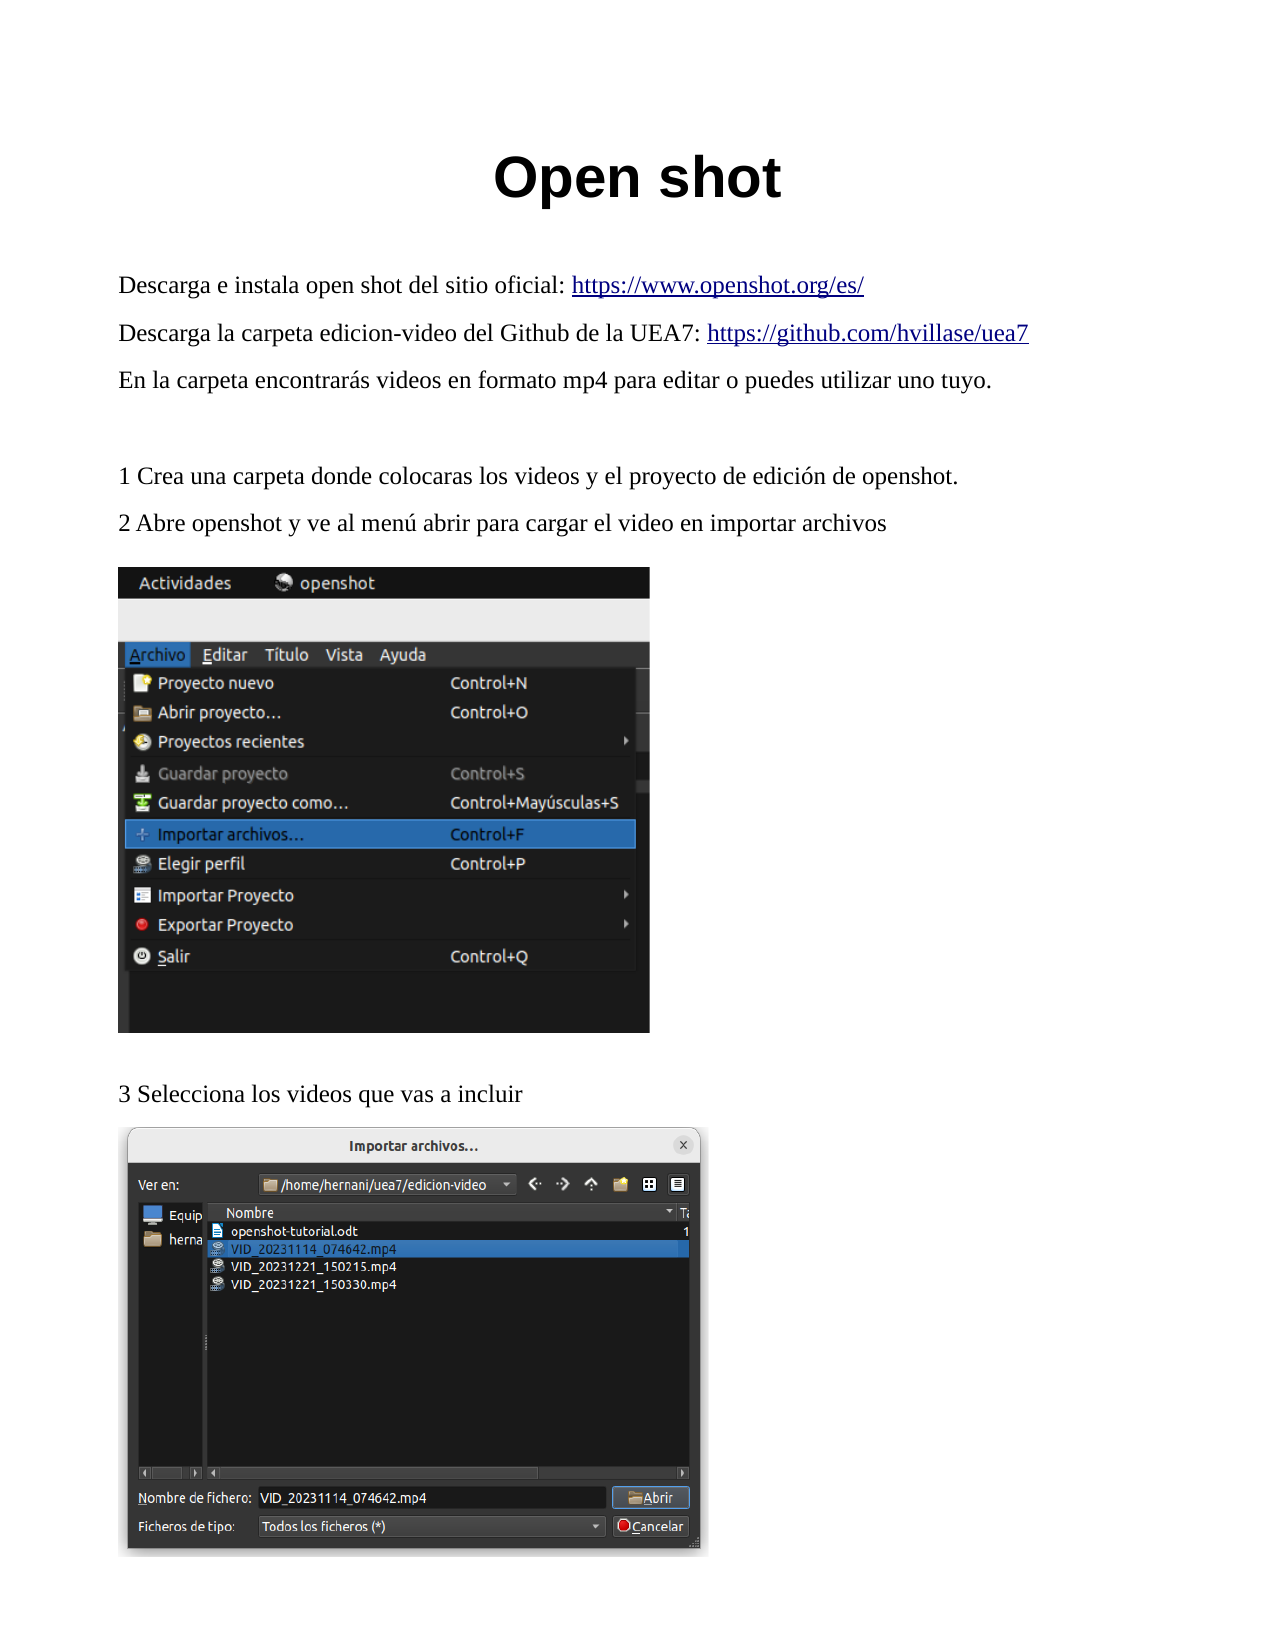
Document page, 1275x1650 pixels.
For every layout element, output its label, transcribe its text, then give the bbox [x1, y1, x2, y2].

text Descarga la carpeta edicion-video del Github de la UEA7: https://github.com/hvillase/uea7 [118, 318, 1157, 347]
text En la carpeta encontrarás videos en formato mp4 para editar o puedes utilizar uno tuyo. [118, 366, 1157, 394]
title Open shot [118, 143, 1157, 210]
text 3 Selecciona los videos que vas a incluir [118, 1079, 1157, 1108]
picture [118, 1127, 709, 1557]
text Descarga e instala open shot del sitio oficial: https://www.openshot.org/es/ [118, 270, 1157, 299]
text 2 Abre openshot y ve al menú abrir para cargar el video en importar archivos [118, 508, 1157, 537]
picture [118, 567, 650, 1033]
text 1 Crea una carpeta donde colocaras los videos y el proyecto de edición de openshot. [118, 461, 1157, 489]
